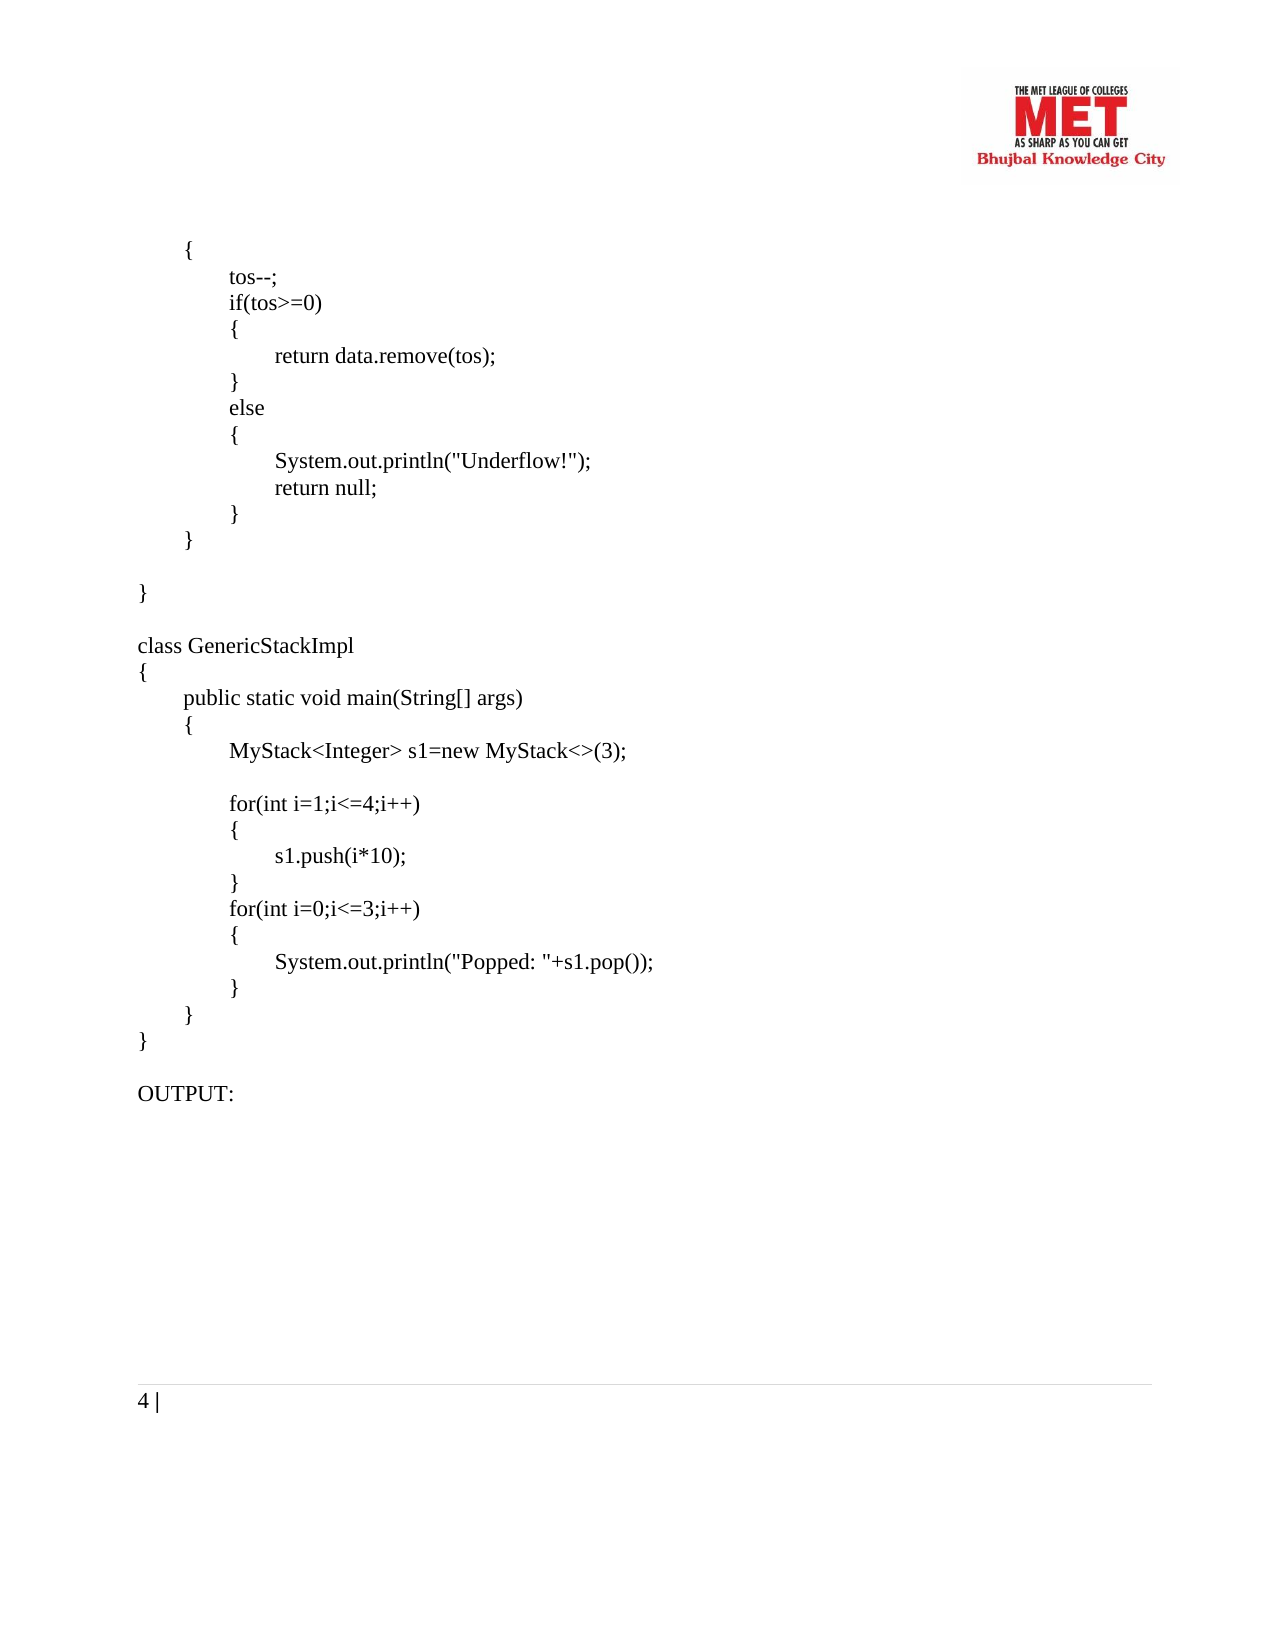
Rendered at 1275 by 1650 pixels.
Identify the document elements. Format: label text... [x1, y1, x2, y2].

text } [137, 579, 1152, 605]
text { [137, 315, 1152, 342]
text System.out.println("Popped: "+s1.pop()); [137, 948, 1152, 974]
text else [137, 394, 1152, 421]
text { [137, 421, 1152, 447]
text class GenericStackImpl [137, 632, 1152, 658]
text OUTPUT: [137, 1080, 1152, 1106]
text { [137, 711, 1152, 737]
text return data.remove(tos); [137, 342, 1152, 368]
text } [137, 1001, 1152, 1027]
text } [137, 869, 1152, 895]
text } [137, 526, 1152, 553]
picture [302, 67, 1180, 185]
text public static void main(String[] args) [137, 684, 1152, 711]
text s1.push(i*10); [137, 842, 1152, 869]
text if(tos>=0) [137, 289, 1152, 315]
text { [137, 236, 1152, 263]
text for(int i=1;i<=4;i++) [137, 790, 1152, 816]
text System.out.println("Underflow!"); [137, 447, 1152, 473]
text return null; [137, 473, 1152, 500]
text for(int i=0;i<=3;i++) [137, 895, 1152, 922]
text tos--; [137, 263, 1152, 289]
text } [137, 1027, 1152, 1053]
text } [137, 974, 1152, 1001]
text } [137, 500, 1152, 526]
text } [137, 368, 1152, 394]
text MyStack<Integer> s1=new MyStack<>(3); [137, 737, 1152, 763]
text { [137, 922, 1152, 948]
text { [137, 658, 1152, 684]
text { [137, 816, 1152, 842]
